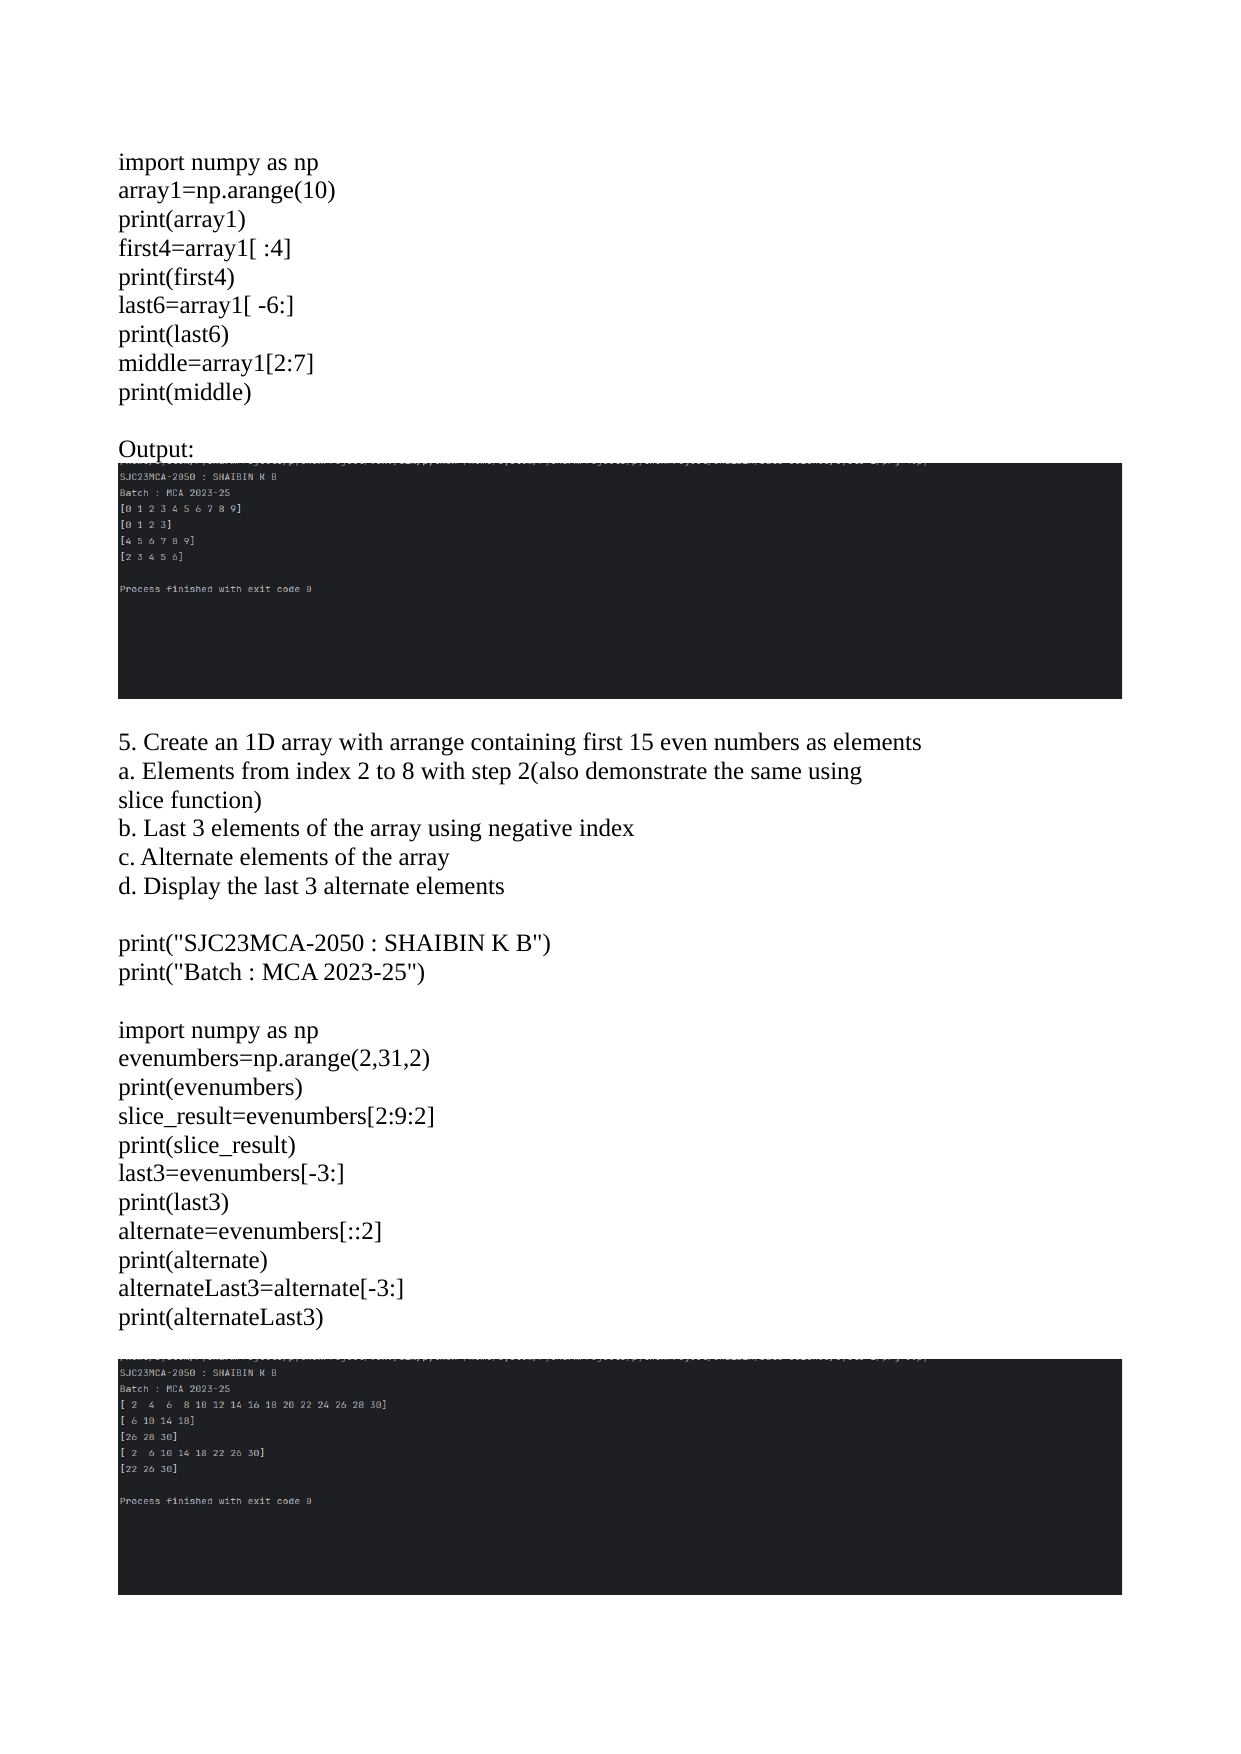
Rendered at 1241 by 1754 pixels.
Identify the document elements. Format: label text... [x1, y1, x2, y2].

text array1=np.arange(10) [118, 176, 1122, 204]
text slice_result=evenumbers[2:9:2] [118, 1101, 1122, 1130]
text a. Elements from index 2 to 8 with step 2(also demonstrate the same using [118, 756, 1122, 785]
text print(alternateLast3) [118, 1302, 1122, 1331]
text d. Display the last 3 alternate elements [118, 871, 1122, 900]
text print(alternate) [118, 1245, 1122, 1273]
text 5. Create an 1D array with arrange containing first 15 even numbers as elements [118, 727, 1122, 756]
text print(evenumbers) [118, 1072, 1122, 1101]
text middle=array1[2:7] [118, 348, 1122, 377]
text print("SJC23MCA-2050 : SHAIBIN K B") [118, 928, 1122, 957]
picture [118, 1359, 1123, 1595]
text print(last6) [118, 319, 1122, 348]
text print(first4) [118, 262, 1122, 291]
text last3=evenumbers[-3:] [118, 1158, 1122, 1187]
text slice function) [118, 785, 1122, 813]
text print("Batch : MCA 2023-25") [118, 957, 1122, 986]
text print(slice_result) [118, 1130, 1122, 1158]
picture [118, 463, 1123, 699]
text print(array1) [118, 204, 1122, 233]
text print(middle) [118, 377, 1122, 406]
text Output: [118, 434, 1122, 463]
text import numpy as np [118, 1015, 1122, 1043]
text first4=array1[ :4] [118, 233, 1122, 262]
text print(last3) [118, 1187, 1122, 1216]
text alternateLast3=alternate[-3:] [118, 1273, 1122, 1302]
text last6=array1[ -6:] [118, 291, 1122, 319]
text c. Alternate elements of the array [118, 842, 1122, 871]
text alternate=evenumbers[::2] [118, 1216, 1122, 1245]
text b. Last 3 elements of the array using negative index [118, 813, 1122, 842]
text import numpy as np [118, 147, 1122, 176]
text evenumbers=np.arange(2,31,2) [118, 1043, 1122, 1072]
